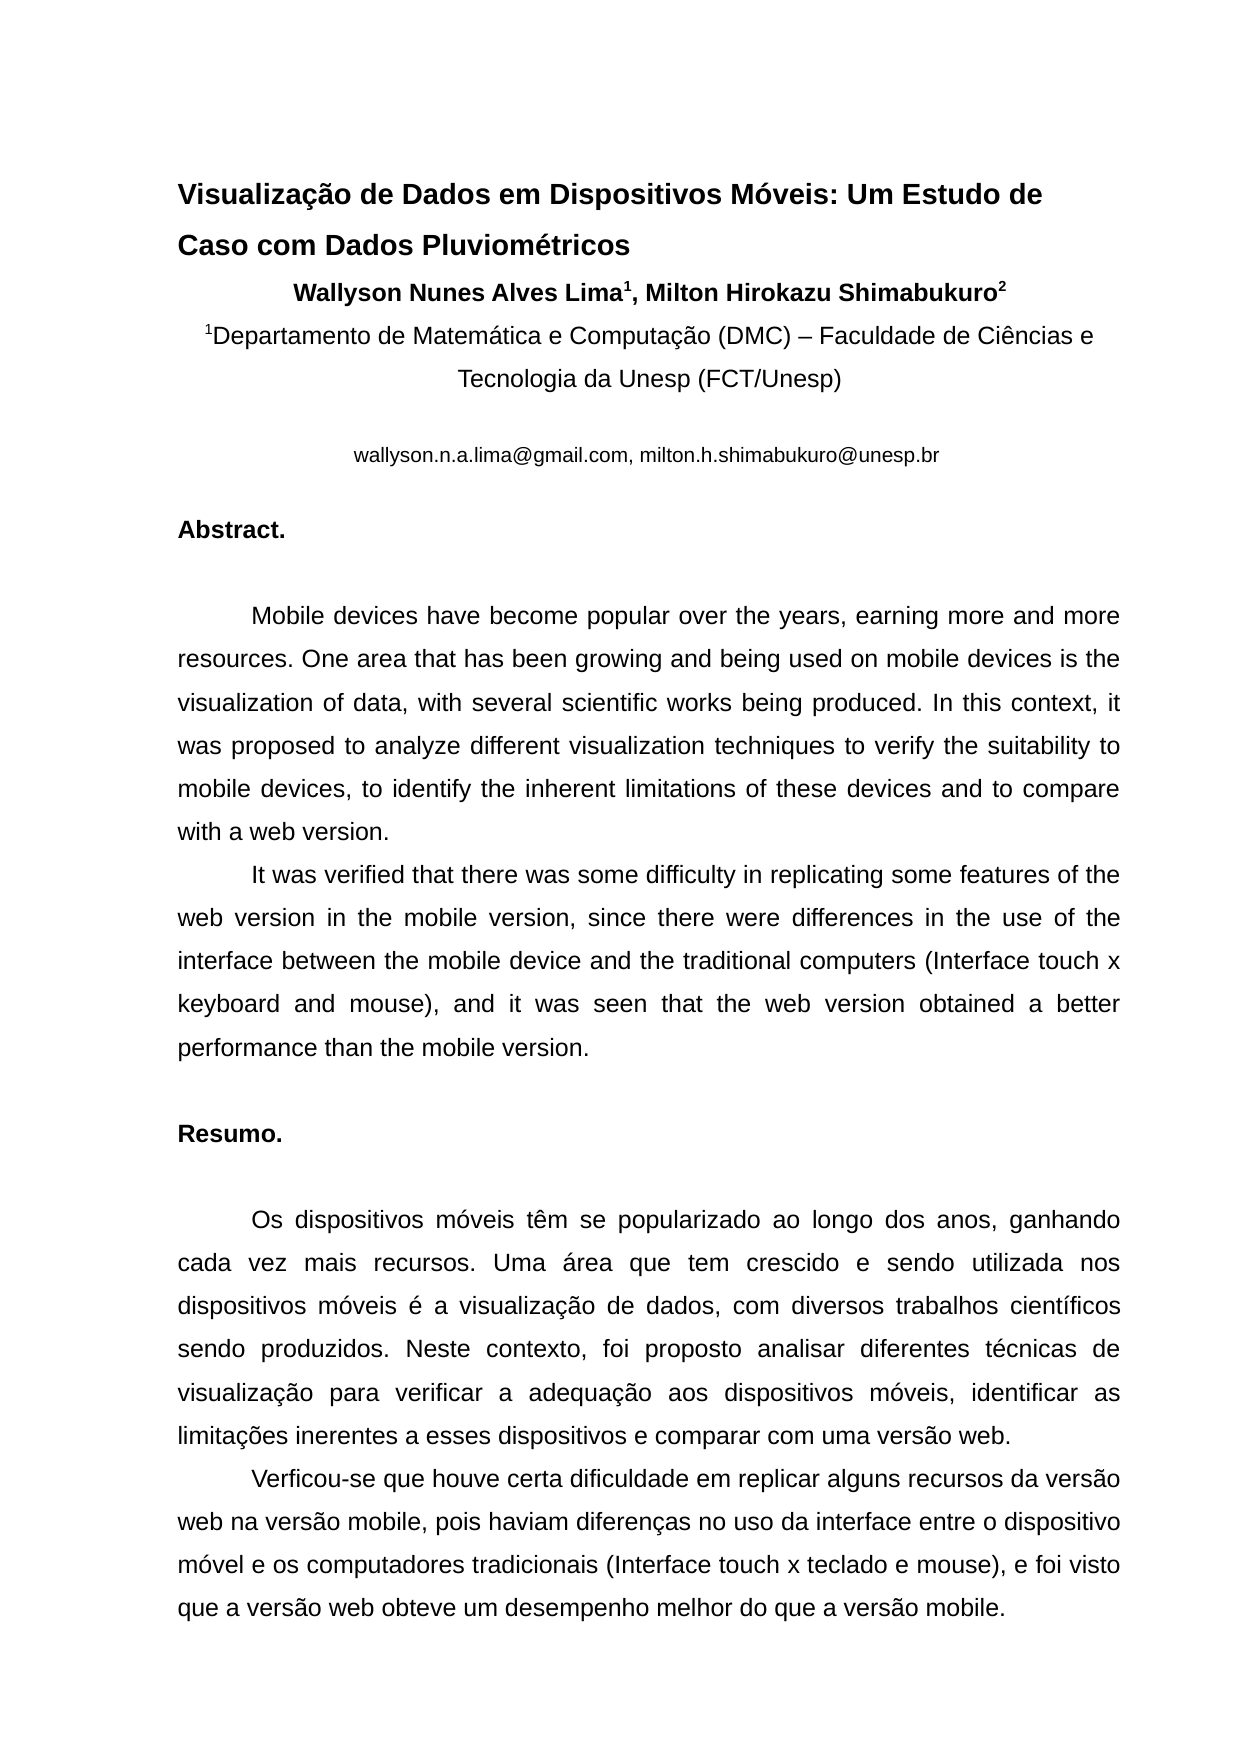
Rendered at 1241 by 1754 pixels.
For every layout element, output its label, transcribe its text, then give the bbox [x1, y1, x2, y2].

text Resumo. [177, 1119, 1122, 1147]
text Mobile devices have become popular over the years, earning more and more resources. One area that has been growing and being used on mobile devices is the visualization of data, with several scientific works being produced. In this context, it was proposed to analyze different visualization techniques to verify the suitability to mobile devices, to identify the inherent limitations of these devices and to compare with a web version. [177, 601, 1122, 846]
text Verficou-se que houve certa dificuldade em replicar alguns recursos da versão web na versão mobile, pois haviam diferenças no uso da interface entre o dispositivo móvel e os computadores tradicionais (Interface touch x teclado e mouse), e foi visto que a versão web obteve um desempenho melhor do que a versão mobile. [177, 1464, 1122, 1622]
text It was verified that there was some difficulty in replicating some features of the web version in the mobile version, since there were differences in the use of the interface between the mobile device and the traditional computers (Interface touch x keyboard and mouse), and it was seen that the web version obtained a better performance than the mobile version. [177, 860, 1122, 1061]
text Wallyson Nunes Alves Lima1, Milton Hirokazu Shimabukuro2 [177, 278, 1122, 307]
text Os dispositivos móveis têm se popularizado ao longo dos anos, ganhando cada vez mais recursos. Uma área que tem crescido e sendo utilizada nos dispositivos móveis é a visualização de dados, com diversos trabalhos científicos sendo produzidos. Neste contexto, foi proposto analisar diferentes técnicas de visualização para verificar a adequação aos dispositivos móveis, identificar as limitações inerentes a esses dispositivos e comparar com uma versão web. [177, 1205, 1122, 1449]
text Abstract. [177, 515, 1122, 544]
text Visualização de Dados em Dispositivos Móveis: Um Estudo de Caso com Dados Pluviométricos [177, 177, 1122, 261]
text 1Departamento de Matemática e Computação (DMC) – Faculdade de Ciências e Tecnologia da Unesp (FCT/Unesp) [177, 321, 1122, 393]
text wallyson.n.a.lima@gmail.com, milton.h.shimabukuro@unesp.br [177, 443, 1122, 467]
